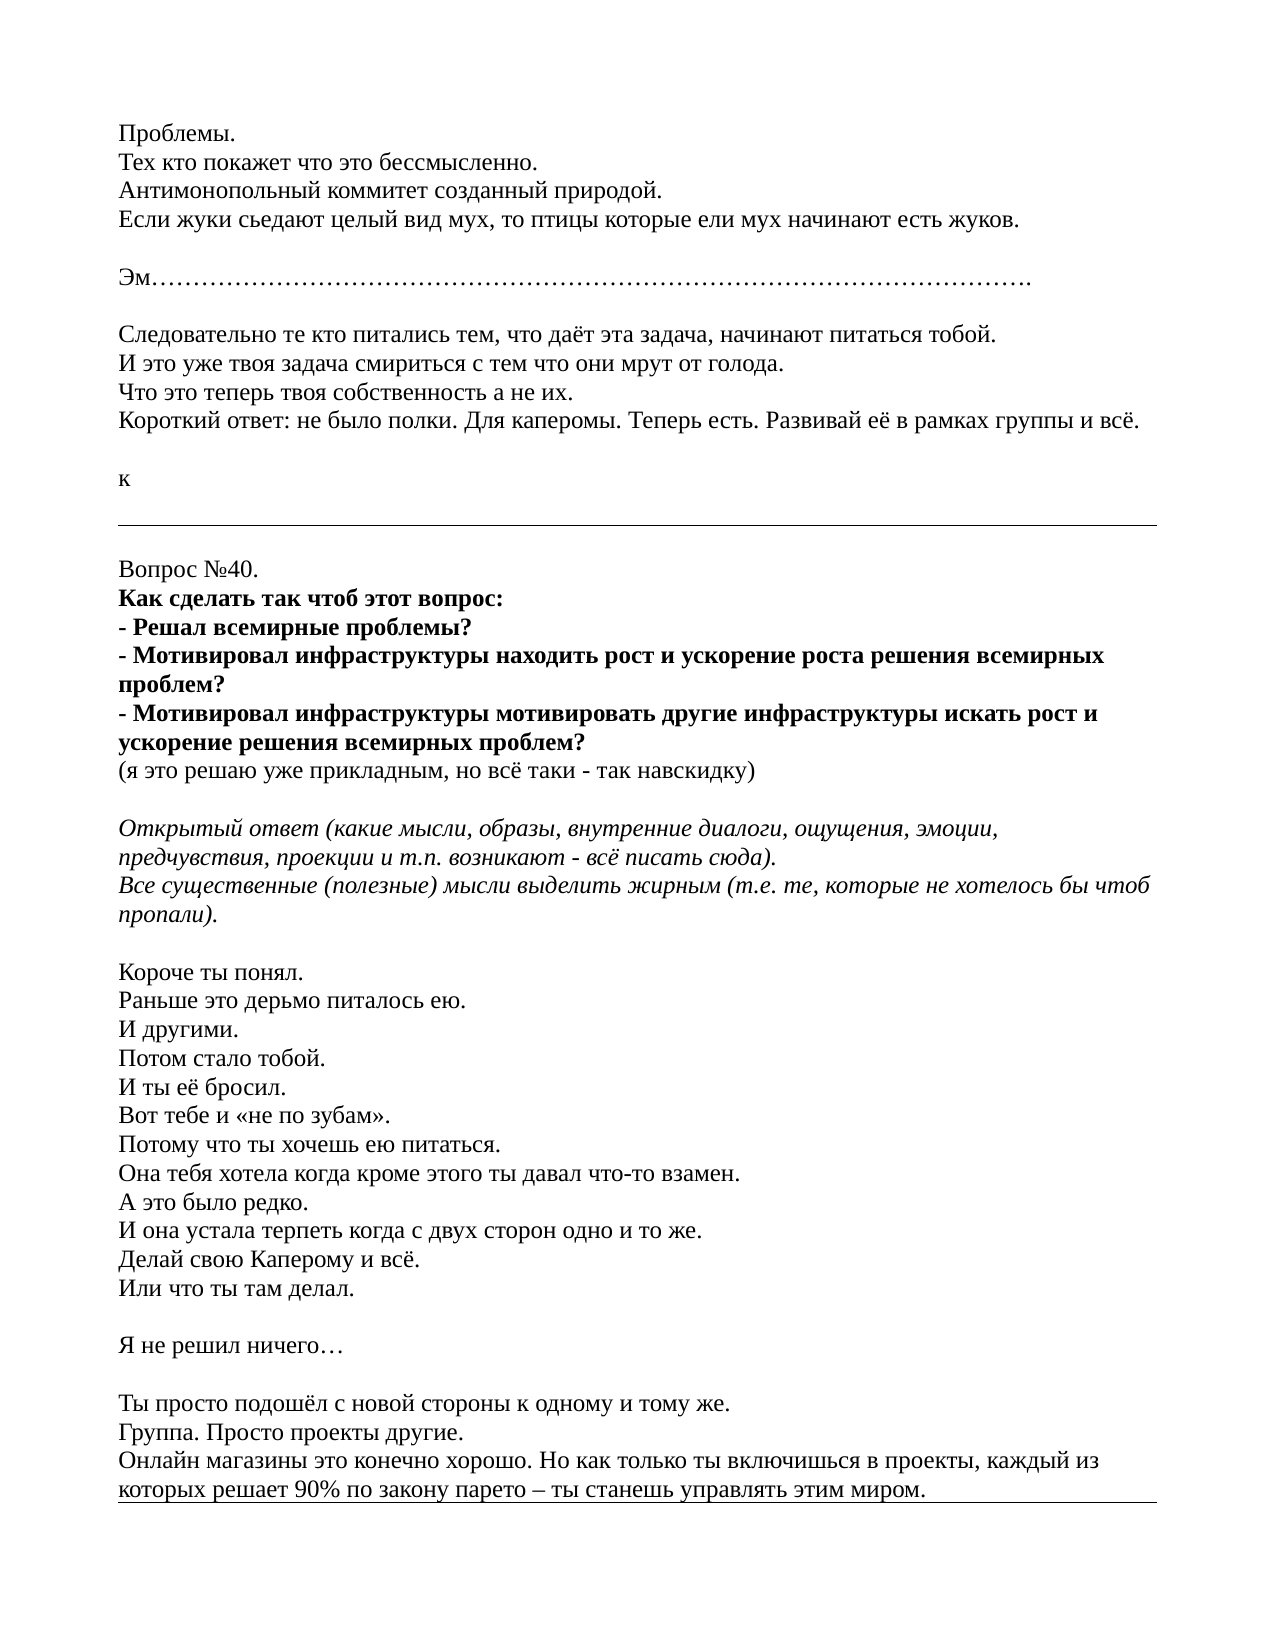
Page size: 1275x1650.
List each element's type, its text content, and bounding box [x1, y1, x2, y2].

text Короткий ответ: не было полки. Для каперомы. Теперь есть. Развивай её в рамках группы и всё. [118, 406, 1157, 434]
text Открытый ответ (какие мысли, образы, внутренние диалоги, ощущения, эмоции, предчувствия, проекции и т.п. возникают - всё писать сюда). [118, 813, 1157, 870]
text А это было редко. [118, 1187, 1157, 1215]
text - Решал всемирные проблемы? [118, 612, 1157, 640]
text Потом стало тобой. [118, 1043, 1157, 1072]
text (я это решаю уже прикладным, но всё таки - так навскидку) [118, 755, 1157, 784]
text Группа. Просто проекты другие. [118, 1417, 1157, 1445]
text Как сделать так чтоб этот вопрос: [118, 583, 1157, 612]
text Ты просто подошёл с новой стороны к одному и тому же. [118, 1388, 1157, 1417]
text Она тебя хотела когда кроме этого ты давал что-то взамен. [118, 1158, 1157, 1187]
text Онлайн магазины это конечно хорошо. Но как только ты включишься в проекты, каждый из которых решает 90% по закону парето – ты станешь управлять этим миром. [118, 1445, 1157, 1502]
text Или что ты там делал. [118, 1273, 1157, 1302]
text Вопрос №40. [118, 554, 1157, 583]
text И другими. [118, 1014, 1157, 1043]
text Если жуки сьедают целый вид мух, то птицы которые ели мух начинают есть жуков. [118, 204, 1157, 233]
text Следовательно те кто питались тем, что даёт эта задача, начинают питаться тобой. [118, 319, 1157, 348]
text - Мотивировал инфраструктуры находить рост и ускорение роста решения всемирных проблем? [118, 640, 1157, 698]
text Тех кто покажет что это бессмысленно. [118, 147, 1157, 176]
text Делай свою Каперому и всё. [118, 1244, 1157, 1273]
text Я не решил ничего… [118, 1330, 1157, 1359]
text Короче ты понял. [118, 957, 1157, 985]
text Вот тебе и «не по зубам». [118, 1100, 1157, 1129]
text И она устала терпеть когда с двух сторон одно и то же. [118, 1215, 1157, 1244]
text к [118, 463, 1157, 492]
text Проблемы. [118, 118, 1157, 147]
text - Мотивировал инфраструктуры мотивировать другие инфраструктуры искать рост и ускорение решения всемирных проблем? [118, 698, 1157, 755]
text И ты её бросил. [118, 1072, 1157, 1100]
text И это уже твоя задача смириться с тем что они мрут от голода. [118, 348, 1157, 377]
text Антимонопольный коммитет созданный природой. [118, 176, 1157, 204]
text Потому что ты хочешь ею питаться. [118, 1129, 1157, 1158]
text Эм……………………………………………………………………………………………. [118, 262, 1157, 291]
text Раньше это дерьмо питалось ею. [118, 985, 1157, 1014]
text Что это теперь твоя собственность а не их. [118, 377, 1157, 406]
text Все существенные (полезные) мысли выделить жирным (т.е. те, которые не хотелось бы чтоб пропали). [118, 870, 1157, 928]
